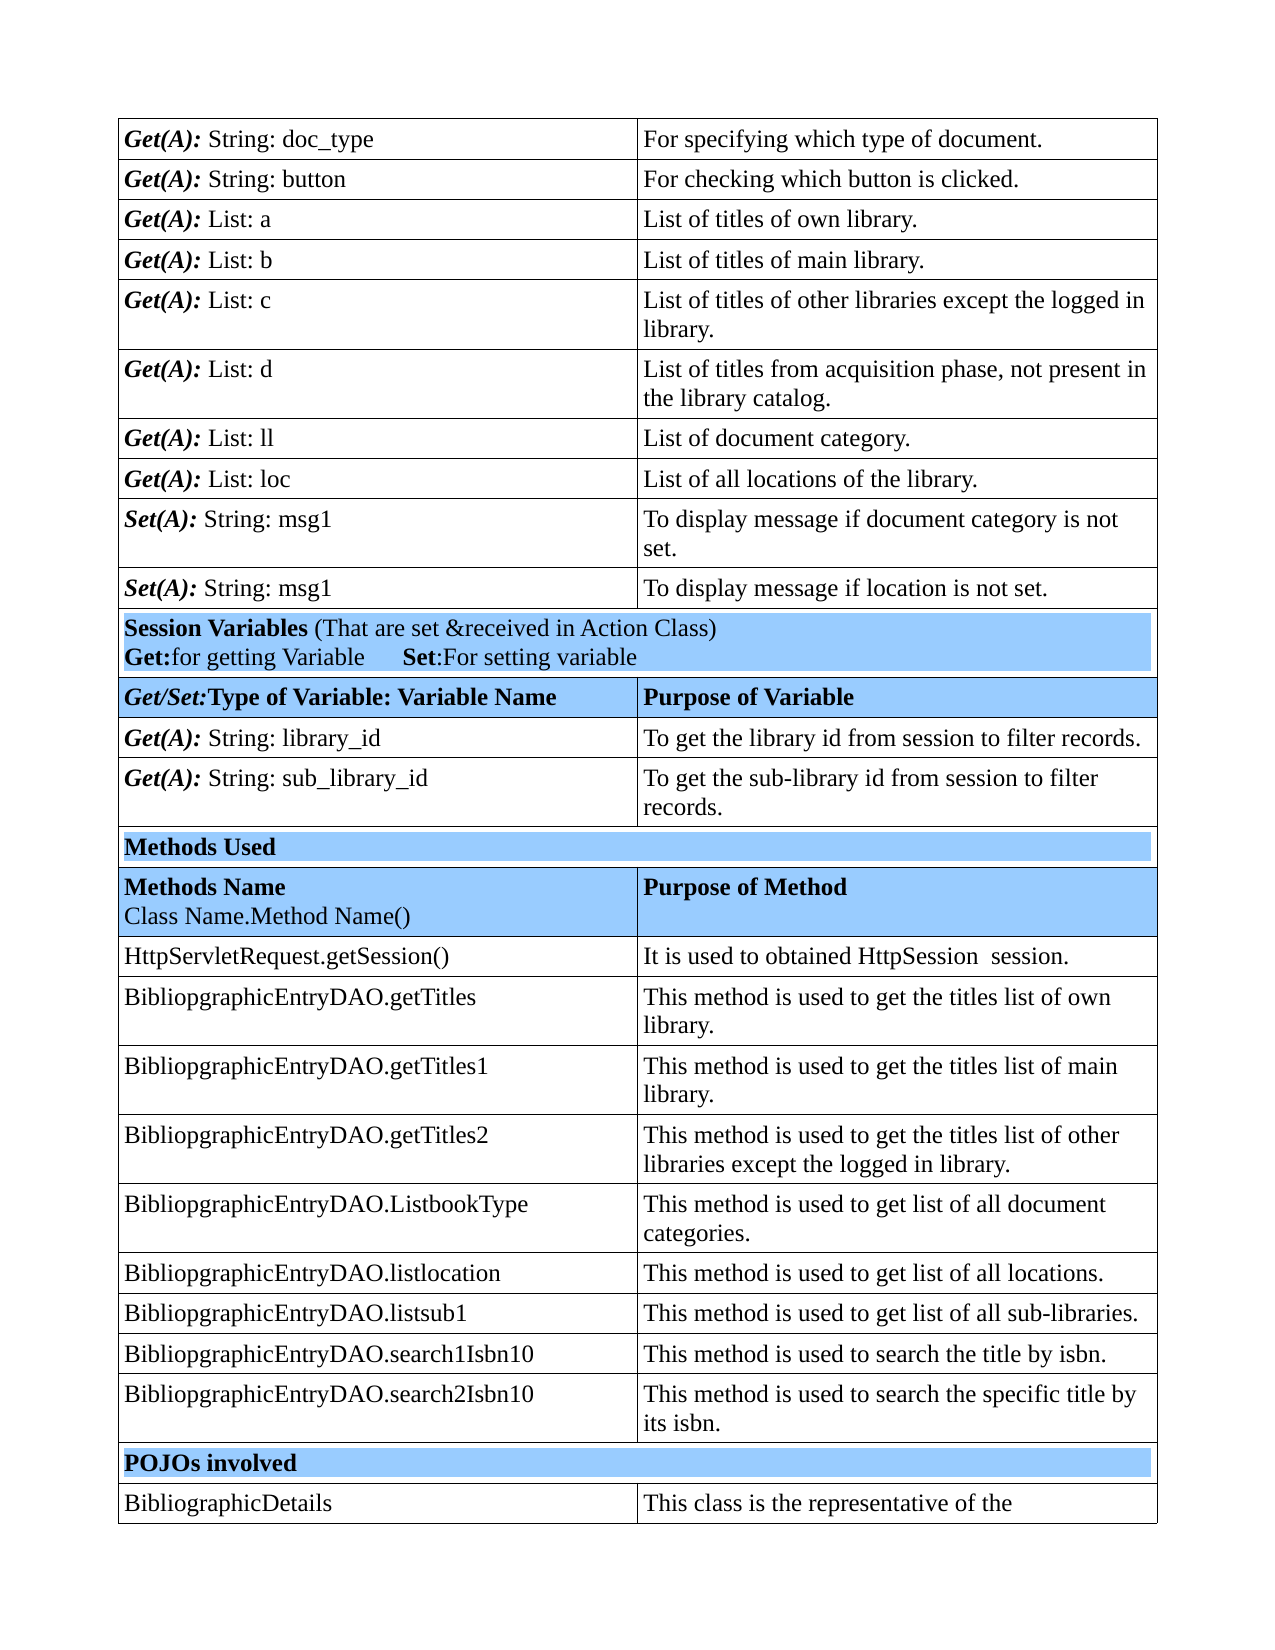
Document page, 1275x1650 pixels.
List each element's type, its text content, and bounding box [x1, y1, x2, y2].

table_cell Set(A): String: msg1 [119, 568, 637, 607]
table_cell List of document category. [638, 419, 1157, 458]
table_cell This method is used to search the specific title by its isbn. [638, 1374, 1157, 1442]
table_cell Get(A): List: loc [119, 459, 637, 498]
table_cell BibliopgraphicEntryDAO.getTitles1 [119, 1046, 637, 1114]
table_cell For checking which button is clicked. [638, 160, 1157, 199]
table_cell This method is used to get the titles list of main library. [638, 1046, 1157, 1114]
table_cell Get(A): String: doc_type [119, 119, 637, 158]
table_cell Get(A): List: c [119, 280, 637, 348]
table_cell To display message if document category is not set. [638, 499, 1157, 567]
table_cell HttpServletRequest.getSession() [119, 937, 637, 976]
table_cell List of all locations of the library. [638, 459, 1157, 498]
table_cell List of titles from acquisition phase, not present in the library catalog. [638, 350, 1157, 417]
table_cell Get(A): List: b [119, 240, 637, 279]
table_cell POJOs involved [119, 1443, 1157, 1482]
table_cell BibliographicDetails [119, 1484, 637, 1523]
table_cell BibliopgraphicEntryDAO.listlocation [119, 1253, 637, 1292]
table_cell BibliopgraphicEntryDAO.getTitles [119, 977, 637, 1045]
table_cell List of titles of own library. [638, 200, 1157, 239]
table_cell To get the library id from session to filter records. [638, 718, 1157, 757]
table_cell This method is used to get list of all sub-libraries. [638, 1294, 1157, 1333]
table_cell BibliopgraphicEntryDAO.listsub1 [119, 1294, 637, 1333]
table_cell Get(A): List: a [119, 200, 637, 239]
table_cell Methods Name Class Name.Method Name() [119, 868, 637, 936]
table_cell Session Variables (That are set &received in Action Class) Get:for getting Variable Set:For setting variable [119, 609, 1157, 677]
table_cell This class is the representative of the [638, 1484, 1157, 1523]
table_cell Get(A): String: library_id [119, 718, 637, 757]
table_cell This method is used to get the titles list of own library. [638, 977, 1157, 1045]
table_cell Purpose of Method [638, 868, 1157, 936]
table_cell Get(A): List: ll [119, 419, 637, 458]
table_cell For specifying which type of document. [638, 119, 1157, 158]
table_cell BibliopgraphicEntryDAO.getTitles2 [119, 1115, 637, 1183]
table_cell To display message if location is not set. [638, 568, 1157, 607]
table_cell Get(A): String: sub_library_id [119, 758, 637, 826]
table_cell Set(A): String: msg1 [119, 499, 637, 567]
table_cell This method is used to get the titles list of other libraries except the logged in library. [638, 1115, 1157, 1183]
table_cell To get the sub-library id from session to filter records. [638, 758, 1157, 826]
table_cell List of titles of other libraries except the logged in library. [638, 280, 1157, 348]
table_cell This method is used to get list of all document categories. [638, 1184, 1157, 1252]
table_cell Methods Used [119, 827, 1157, 867]
table_cell Get(A): String: button [119, 160, 637, 199]
table_cell This method is used to get list of all locations. [638, 1253, 1157, 1292]
table_cell It is used to obtained HttpSession session. [638, 937, 1157, 976]
table_cell This method is used to search the title by isbn. [638, 1334, 1157, 1373]
table_cell List of titles of main library. [638, 240, 1157, 279]
table_cell Get(A): List: d [119, 350, 637, 417]
table_cell BibliopgraphicEntryDAO.search2Isbn10 [119, 1374, 637, 1442]
table_cell Purpose of Variable [638, 678, 1157, 717]
table_cell Get/Set:Type of Variable: Variable Name [119, 678, 637, 717]
table_cell BibliopgraphicEntryDAO.ListbookType [119, 1184, 637, 1252]
table_cell BibliopgraphicEntryDAO.search1Isbn10 [119, 1334, 637, 1373]
